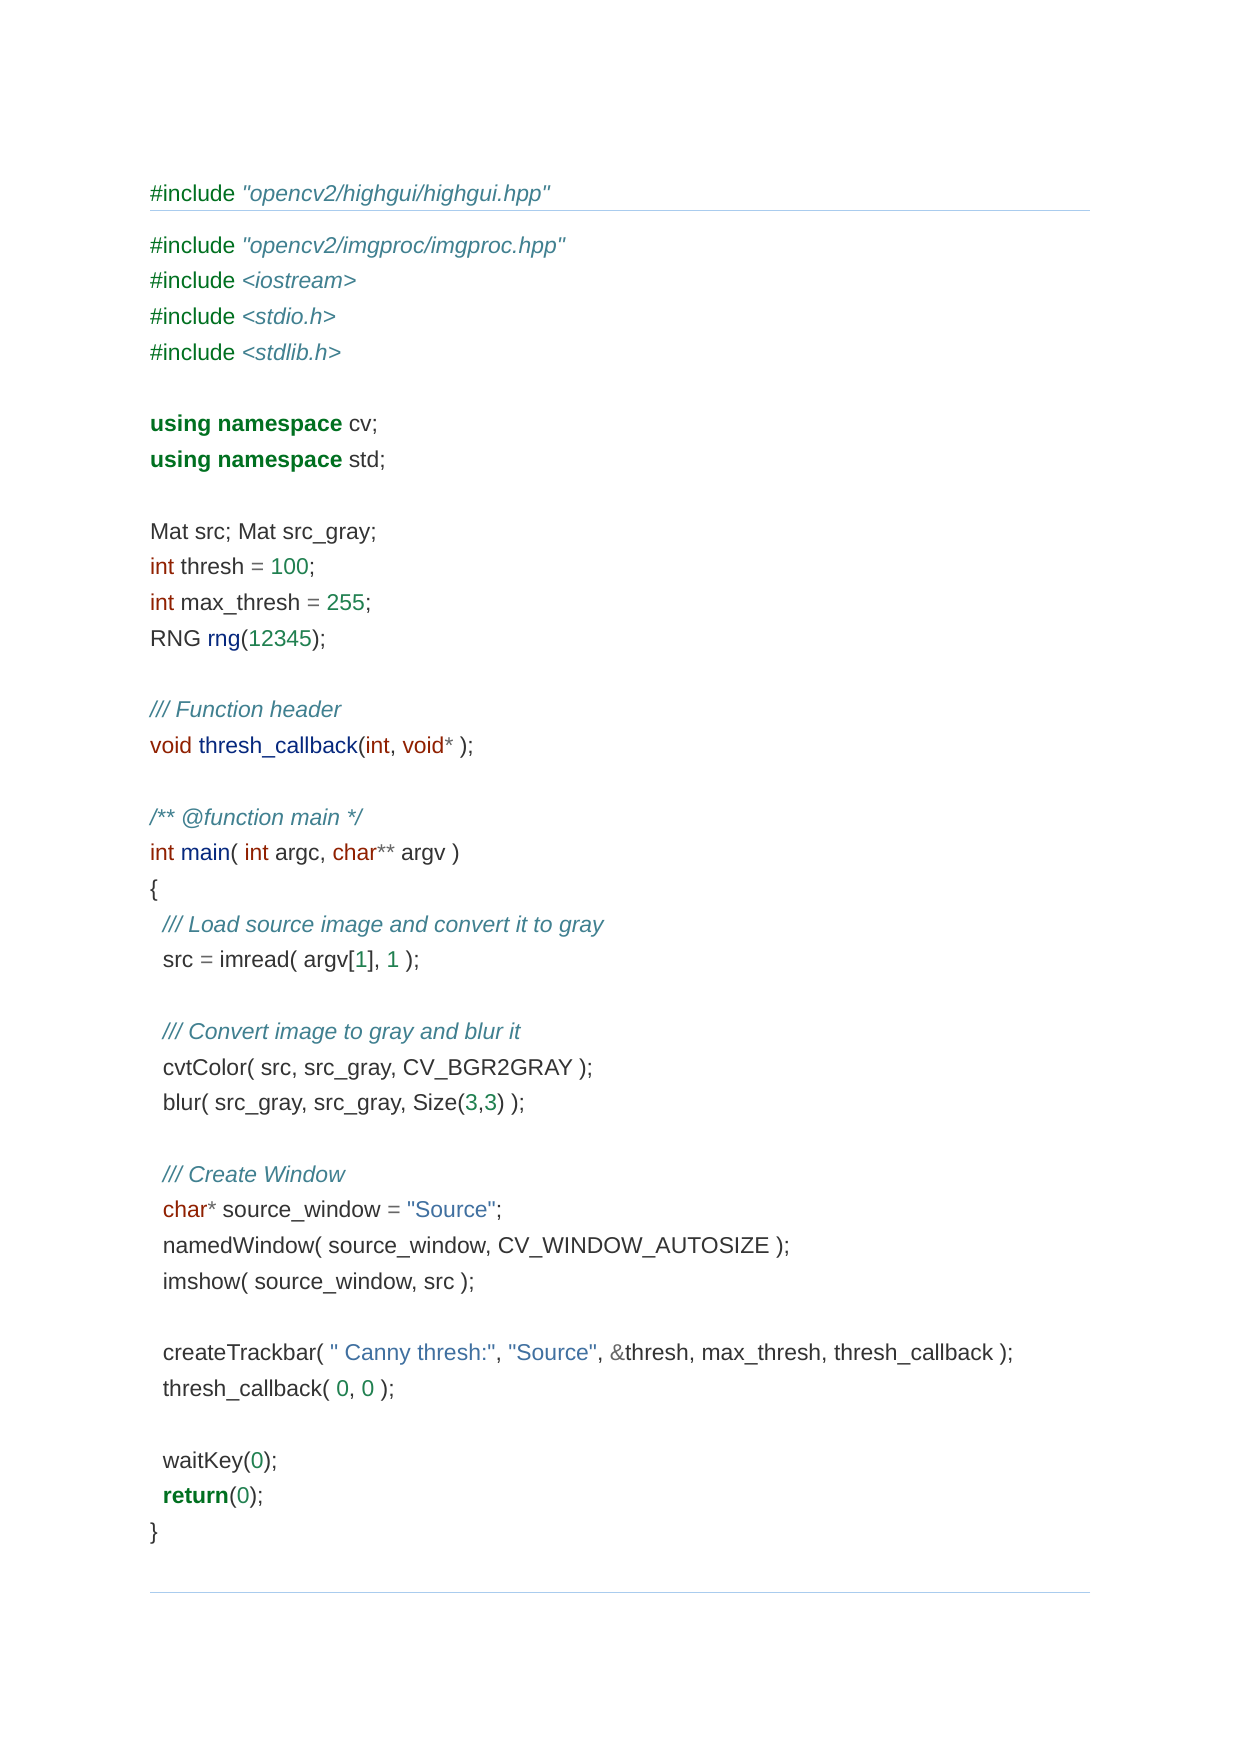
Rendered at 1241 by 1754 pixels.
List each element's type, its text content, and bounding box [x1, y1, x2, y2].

text #include "opencv2/highgui/highgui.hpp" [150, 180, 1090, 207]
text src = imread( argv[1], 1 ); [150, 937, 1090, 973]
text int main( int argc, char** argv ) [150, 830, 1090, 866]
text waitKey(0); [150, 1437, 1090, 1473]
text /// Function header [150, 687, 1090, 723]
text int max_thresh = 255; [150, 580, 1090, 615]
text #include <stdlib.h> [150, 329, 1090, 365]
text /// Convert image to gray and blur it [150, 1008, 1090, 1044]
text int thresh = 100; [150, 544, 1090, 580]
text /// Create Window [150, 1151, 1090, 1187]
text RNG rng(12345); [150, 615, 1090, 651]
text return(0); [150, 1473, 1090, 1509]
text using namespace cv; [150, 401, 1090, 437]
text thresh_callback( 0, 0 ); [150, 1366, 1090, 1401]
text createTrackbar( " Canny thresh:", "Source", &thresh, max_thresh, thresh_callback ); [150, 1330, 1090, 1366]
text namedWindow( source_window, CV_WINDOW_AUTOSIZE ); [150, 1223, 1090, 1258]
text cvtColor( src, src_gray, CV_BGR2GRAY ); [150, 1044, 1090, 1080]
text blur( src_gray, src_gray, Size(3,3) ); [150, 1080, 1090, 1116]
text imshow( source_window, src ); [150, 1258, 1090, 1294]
text Mat src; Mat src_gray; [150, 508, 1090, 544]
text #include <stdio.h> [150, 294, 1090, 329]
text #include <iostream> [150, 258, 1090, 294]
text void thresh_callback(int, void* ); [150, 723, 1090, 758]
text /** @function main */ [150, 794, 1090, 830]
text using namespace std; [150, 437, 1090, 472]
text /// Load source image and convert it to gray [150, 901, 1090, 937]
text { [150, 866, 1090, 901]
text } [150, 1509, 1090, 1532]
text char* source_window = "Source"; [150, 1187, 1090, 1223]
text #include "opencv2/imgproc/imgproc.hpp" [150, 211, 1090, 258]
